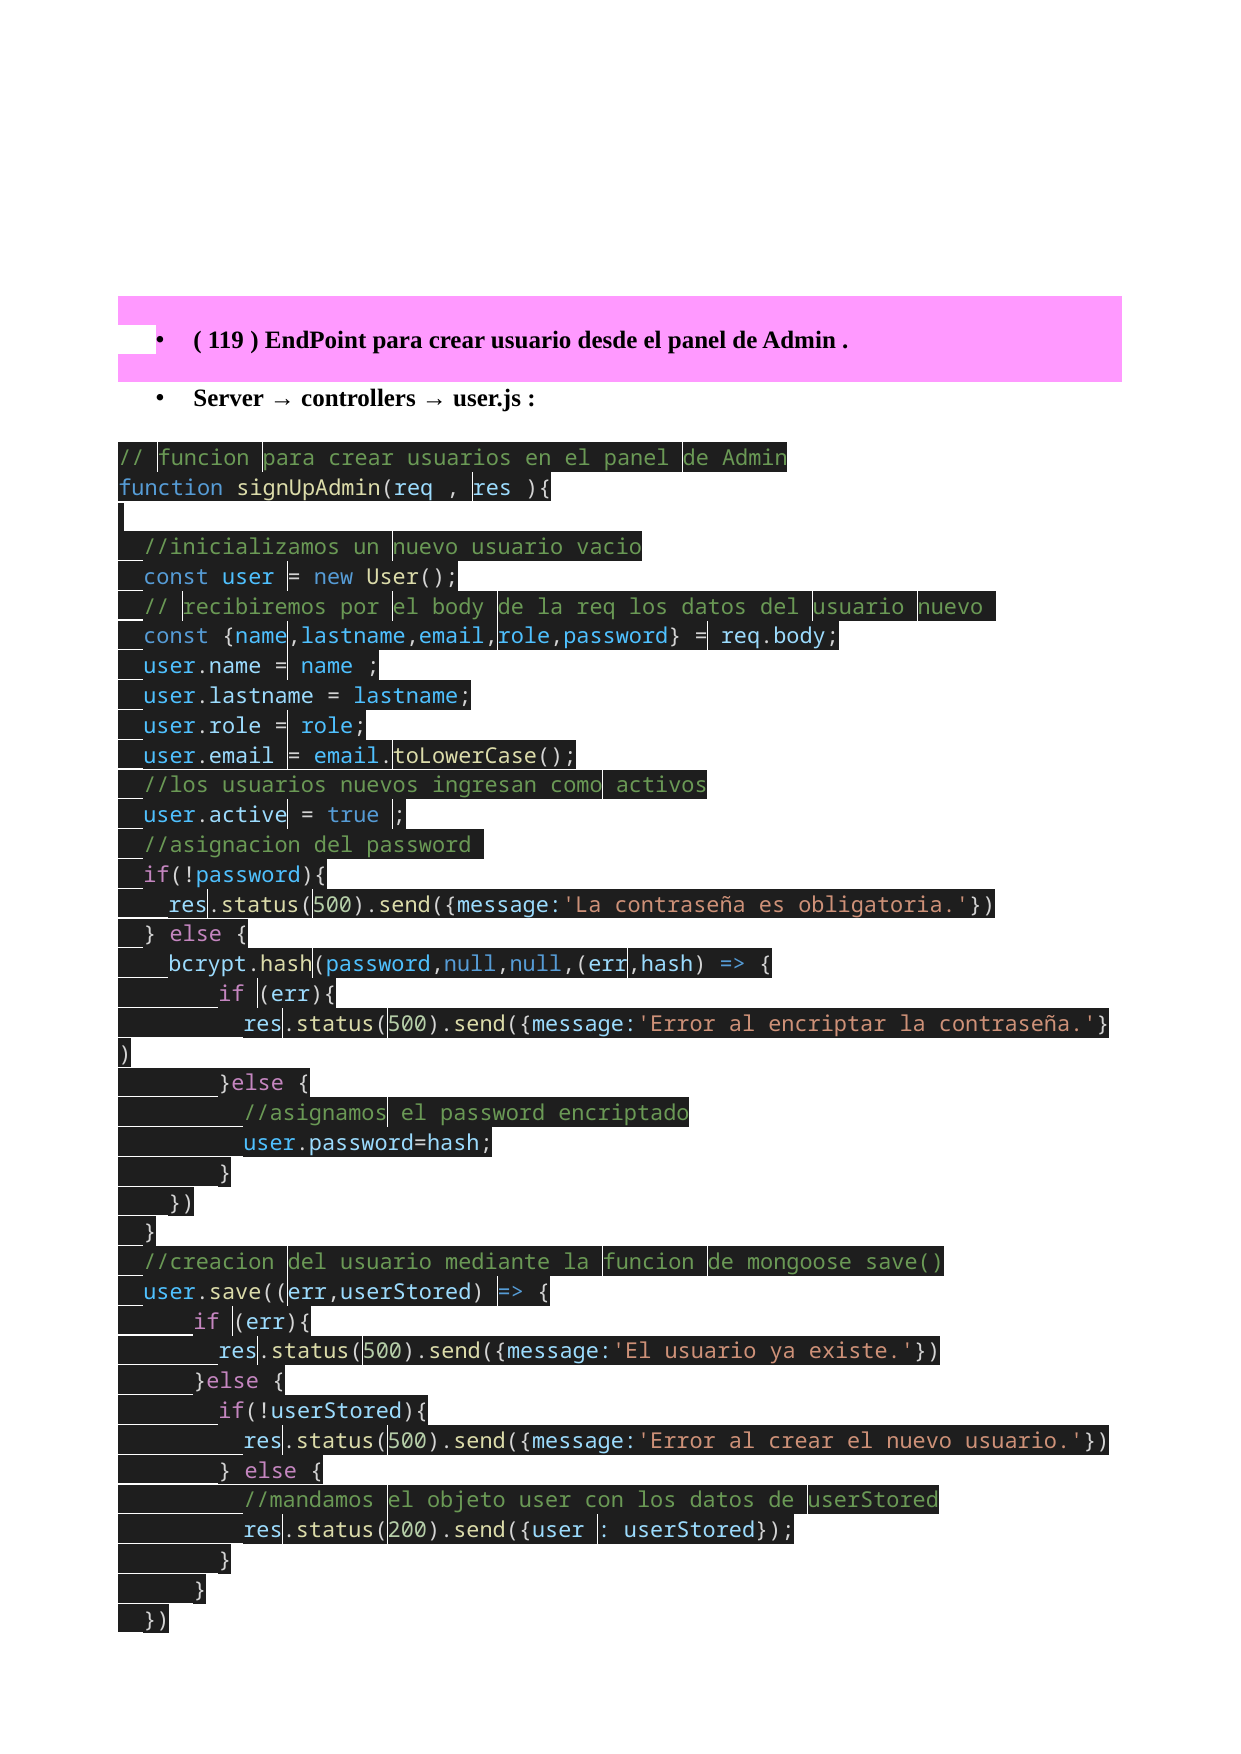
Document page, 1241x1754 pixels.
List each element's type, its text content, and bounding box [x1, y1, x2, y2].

text //los usuarios nuevos ingresan como activos [118, 769, 1122, 799]
text const user = new User(); [118, 561, 1122, 591]
text function signUpAdmin(req , res ){ [118, 472, 1122, 501]
text //asignacion del password [118, 829, 1122, 859]
text user.email = email.toLowerCase(); [118, 740, 1122, 769]
text if(!userStored){ [118, 1395, 1122, 1425]
text res.status(500).send({message:'Error al crear el nuevo usuario.'}) [118, 1425, 1122, 1455]
text } else { [118, 918, 1122, 948]
text const {name,lastname,email,role,password} = req.body; [118, 621, 1122, 650]
text user.save((err,userStored) => { [118, 1276, 1122, 1306]
text //asignamos el password encriptado [118, 1097, 1122, 1127]
text } else { [118, 1455, 1122, 1484]
text }) [118, 1604, 1122, 1633]
text res.status(200).send({user : userStored}); [118, 1514, 1122, 1544]
list ( 119 ) EndPoint para crear usuario desde el panel de Admin . [156, 325, 1122, 354]
text } [118, 1544, 1122, 1574]
text res.status(500).send({message:'Error al encriptar la contraseña.'}) [118, 1008, 1122, 1067]
text user.password=hash; [118, 1127, 1122, 1157]
text } [118, 1157, 1122, 1187]
text user.active = true ; [118, 799, 1122, 829]
text } [118, 1216, 1122, 1246]
text //inicializamos un nuevo usuario vacio [118, 531, 1122, 561]
text res.status(500).send({message:'La contraseña es obligatoria.'}) [118, 889, 1122, 918]
text }else { [118, 1365, 1122, 1395]
text } [118, 1574, 1122, 1604]
text user.name = name ; [118, 650, 1122, 680]
text //creacion del usuario mediante la funcion de mongoose save() [118, 1246, 1122, 1276]
text if(!password){ [118, 859, 1122, 889]
text user.role = role; [118, 710, 1122, 740]
text }) [118, 1187, 1122, 1216]
text res.status(500).send({message:'El usuario ya existe.'}) [118, 1336, 1122, 1365]
text bcrypt.hash(password,null,null,(err,hash) => { [118, 948, 1122, 978]
text user.lastname = lastname; [118, 680, 1122, 710]
text if (err){ [118, 1306, 1122, 1336]
text // recibiremos por el body de la req los datos del usuario nuevo [118, 591, 1122, 621]
text // funcion para crear usuarios en el panel de Admin [118, 442, 1122, 472]
text }else { [118, 1067, 1122, 1097]
text if (err){ [118, 978, 1122, 1008]
list Server → controllers → user.js : [156, 382, 1122, 412]
text //mandamos el objeto user con los datos de userStored [118, 1484, 1122, 1514]
